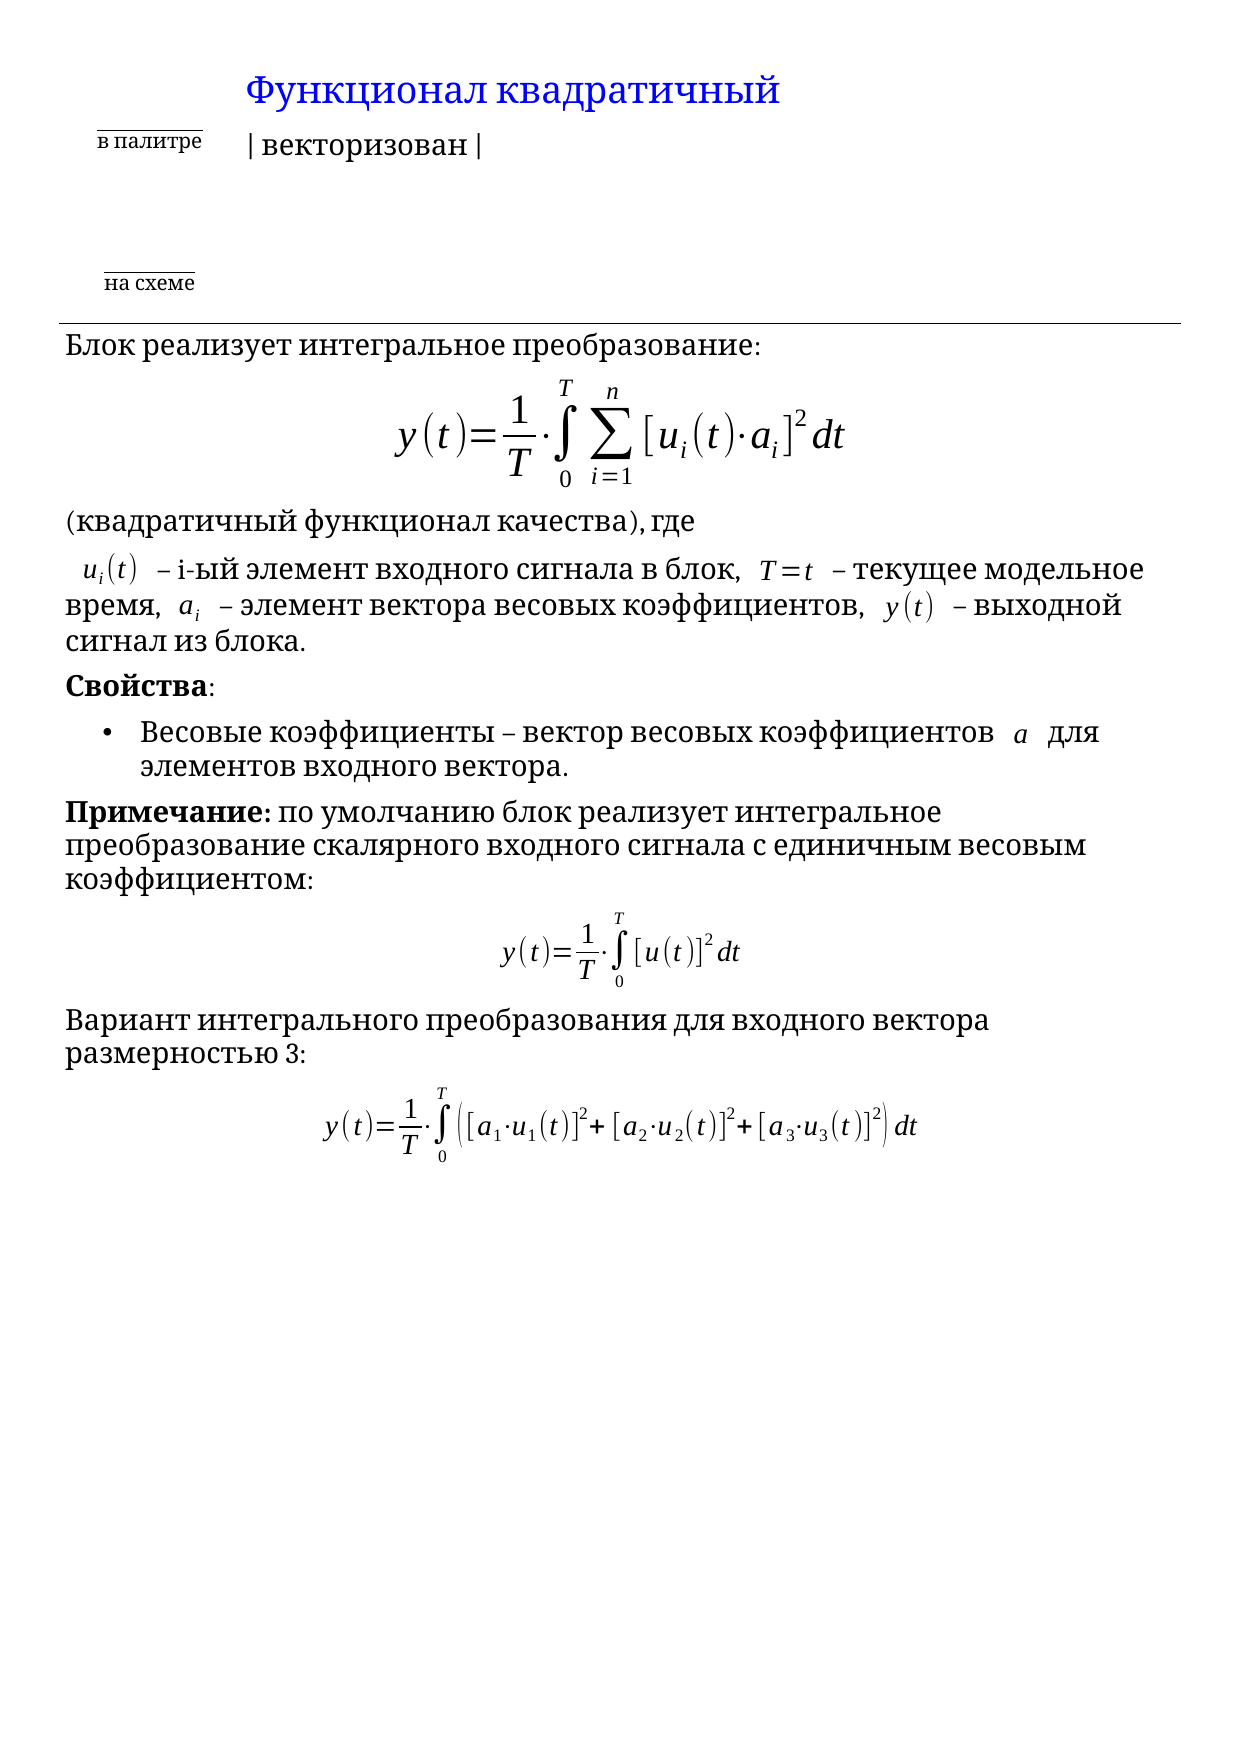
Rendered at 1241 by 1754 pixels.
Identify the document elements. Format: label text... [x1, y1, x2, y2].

table_cell в палитре [59, 124, 240, 181]
table_cell | векторизован | [240, 124, 1181, 181]
table_header [59, 59, 240, 124]
table_cell Блок реализует интегральное преобразование: (квадратичный функционал качества), где – i-ый элемент входного сигнала в блок,– текущее модельное время,– элемент вектора весовых коэффициентов,– выходной сигнал из блока. Свойства: Весовые коэффициенты – вектор весовых коэффициентовдля элементов входного вектора. Примечание: по умолчанию блок реализует интегральное преобразование скалярного входного сигнала с единичным весовым коэффициентом: Вариант интегрального преобразования для входного вектора размерностью 3: [59, 324, 1181, 1184]
table_cell [59, 181, 240, 266]
table_cell [240, 266, 1181, 323]
table_cell [240, 181, 1181, 266]
table_header Функционал квадратичный [240, 59, 1181, 124]
table_cell на схеме [59, 266, 240, 323]
